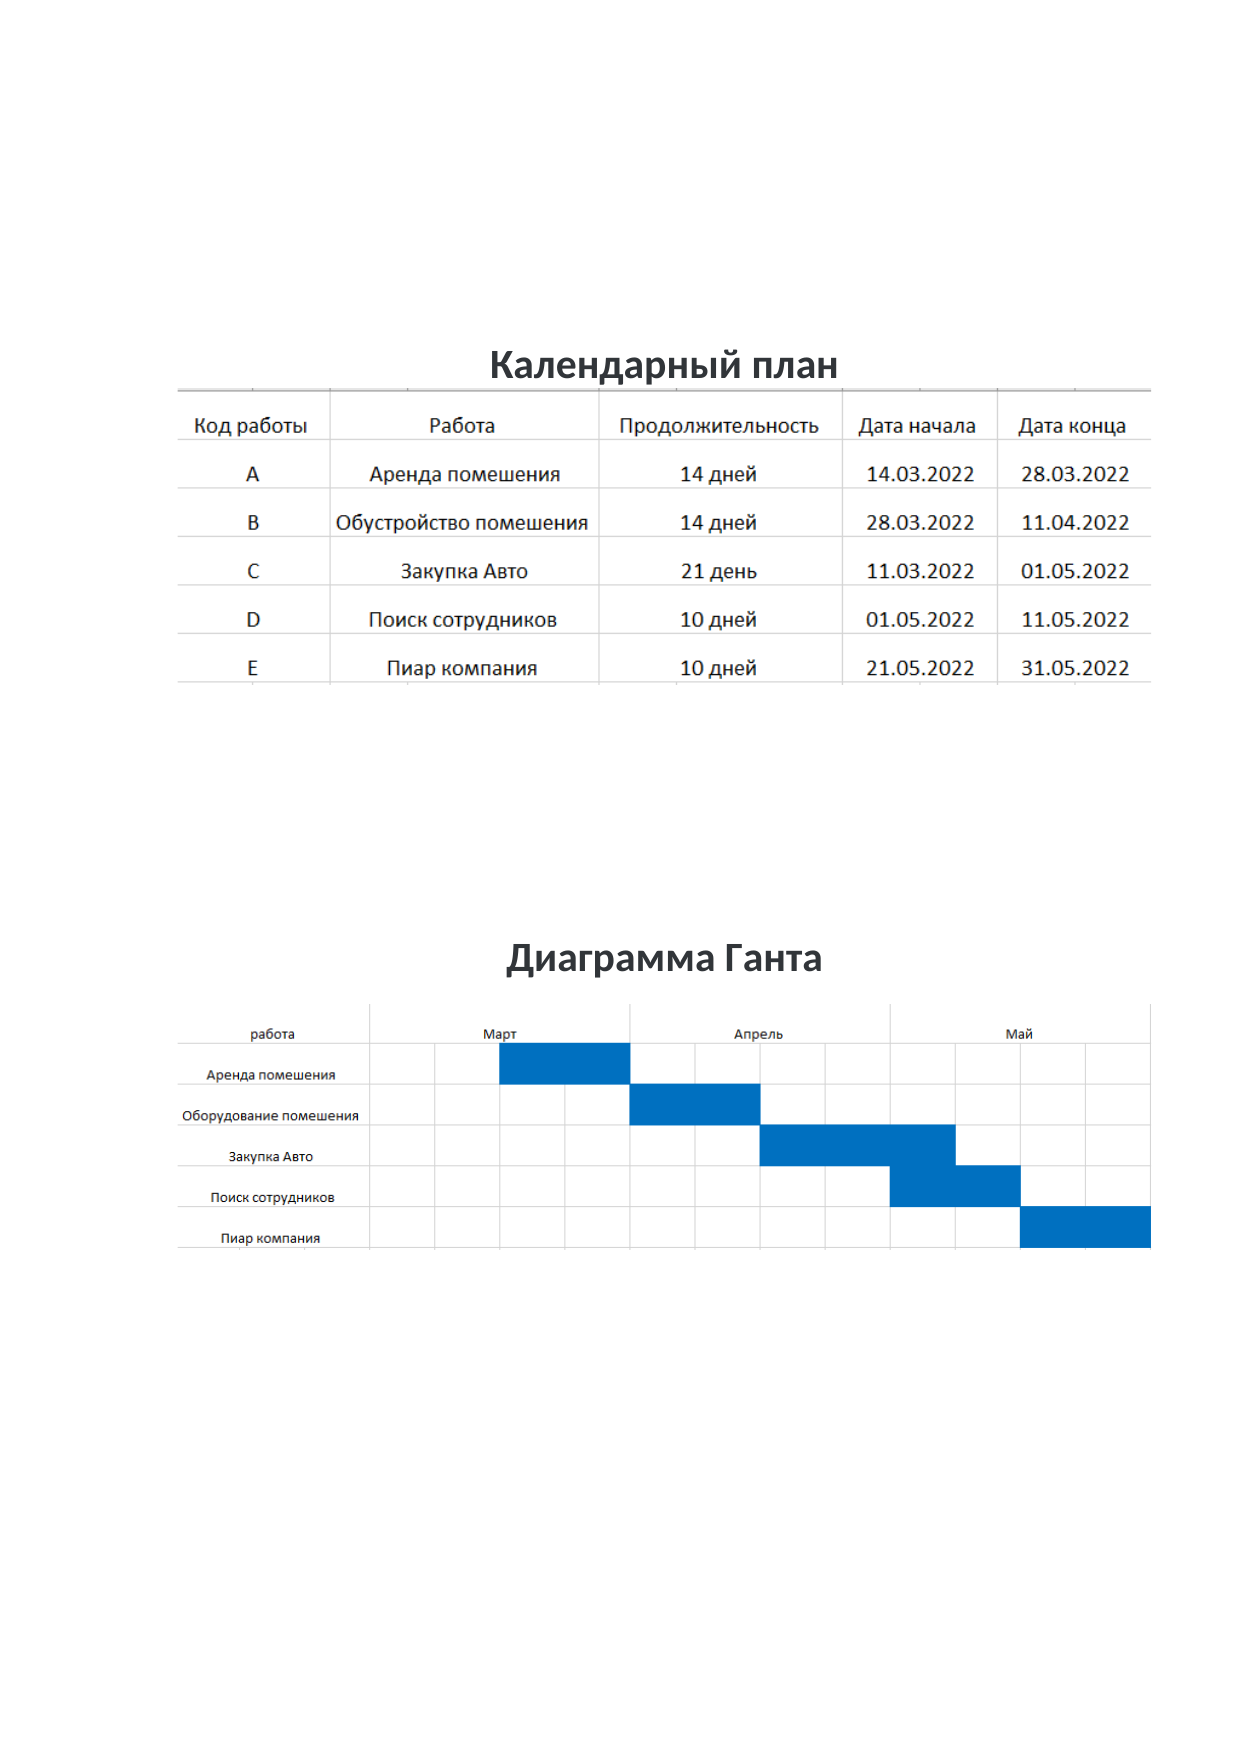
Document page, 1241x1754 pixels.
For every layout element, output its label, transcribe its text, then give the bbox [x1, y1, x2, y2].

picture [177, 1004, 1152, 1250]
subtitle Диаграмма Ганта [177, 931, 1152, 981]
subtitle Календарный план [177, 338, 1152, 388]
picture [177, 388, 1152, 685]
